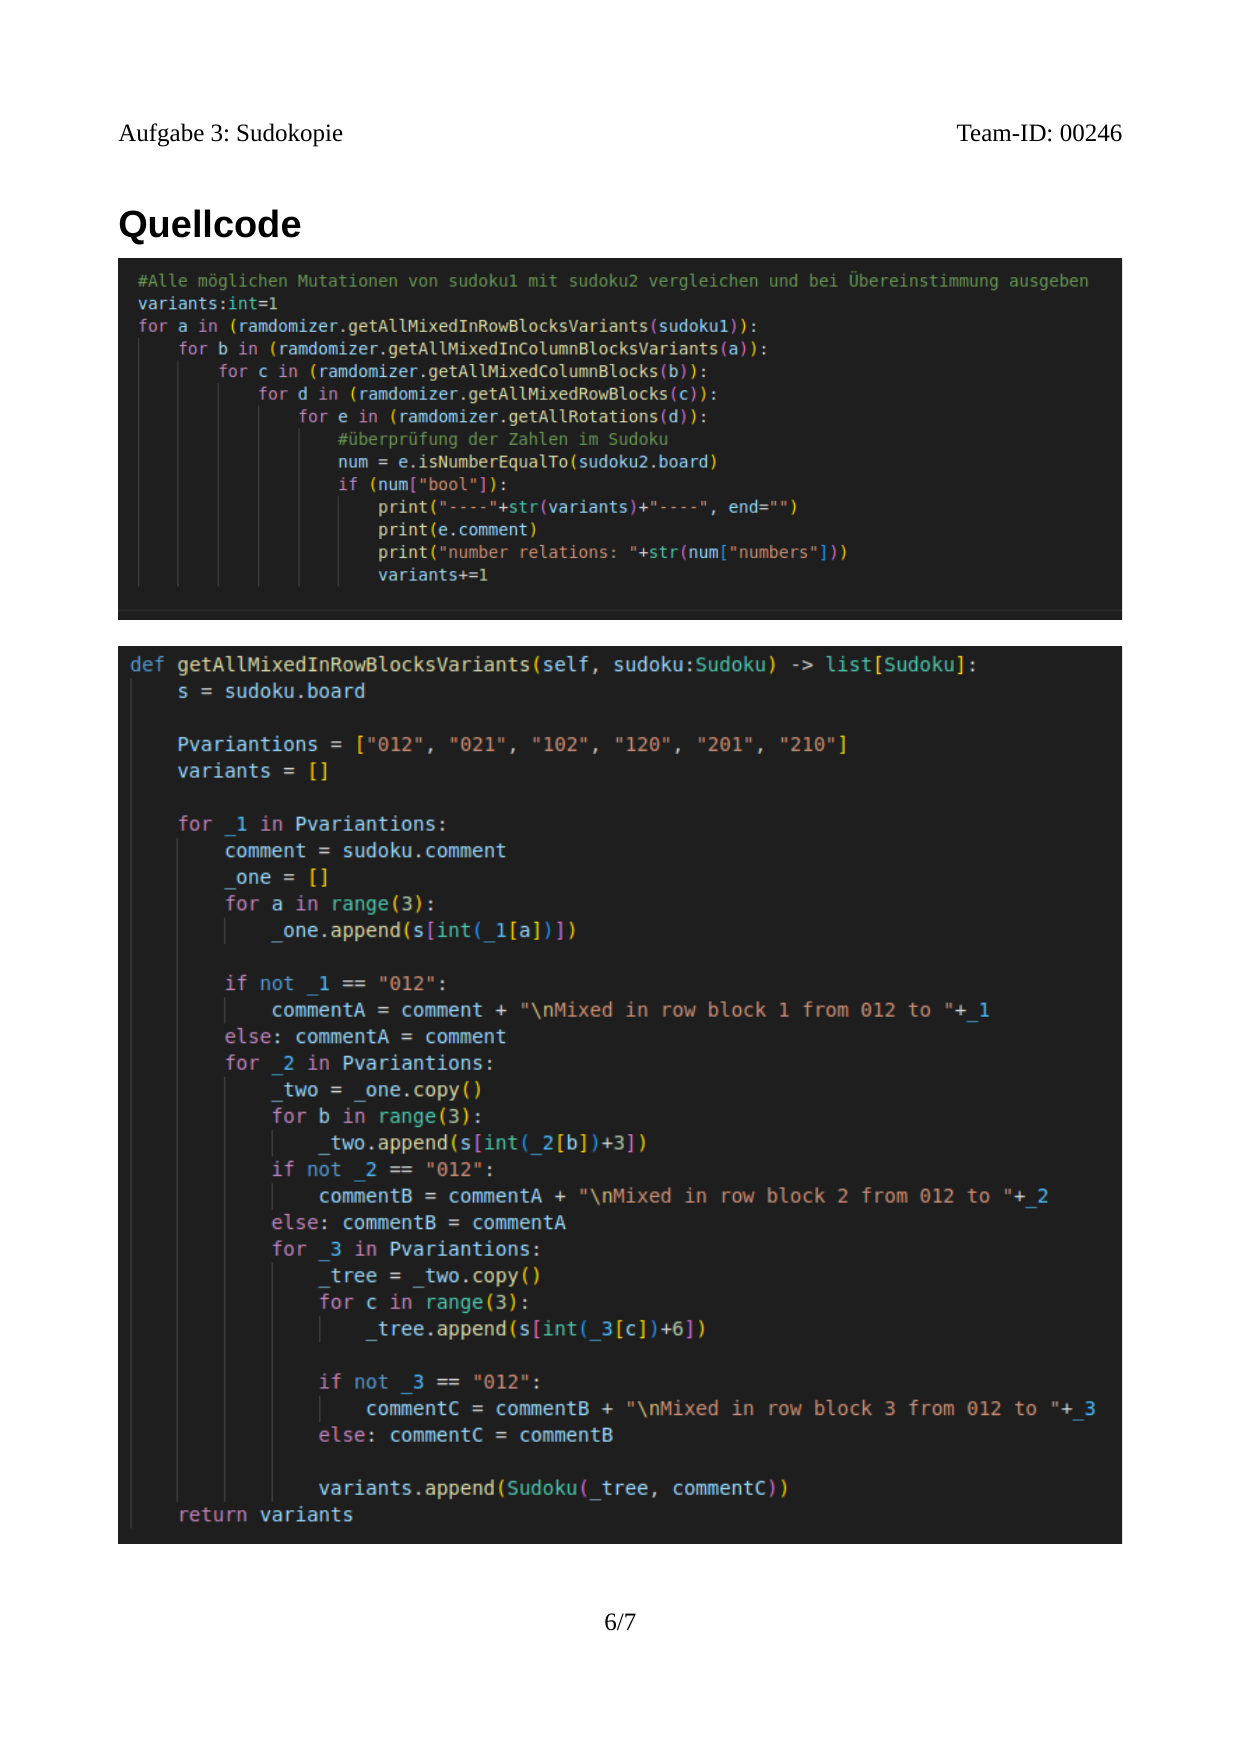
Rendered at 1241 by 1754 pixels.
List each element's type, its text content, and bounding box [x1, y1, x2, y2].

subtitle Quellcode [118, 202, 1122, 246]
picture [118, 646, 1123, 1544]
picture [118, 258, 1123, 620]
